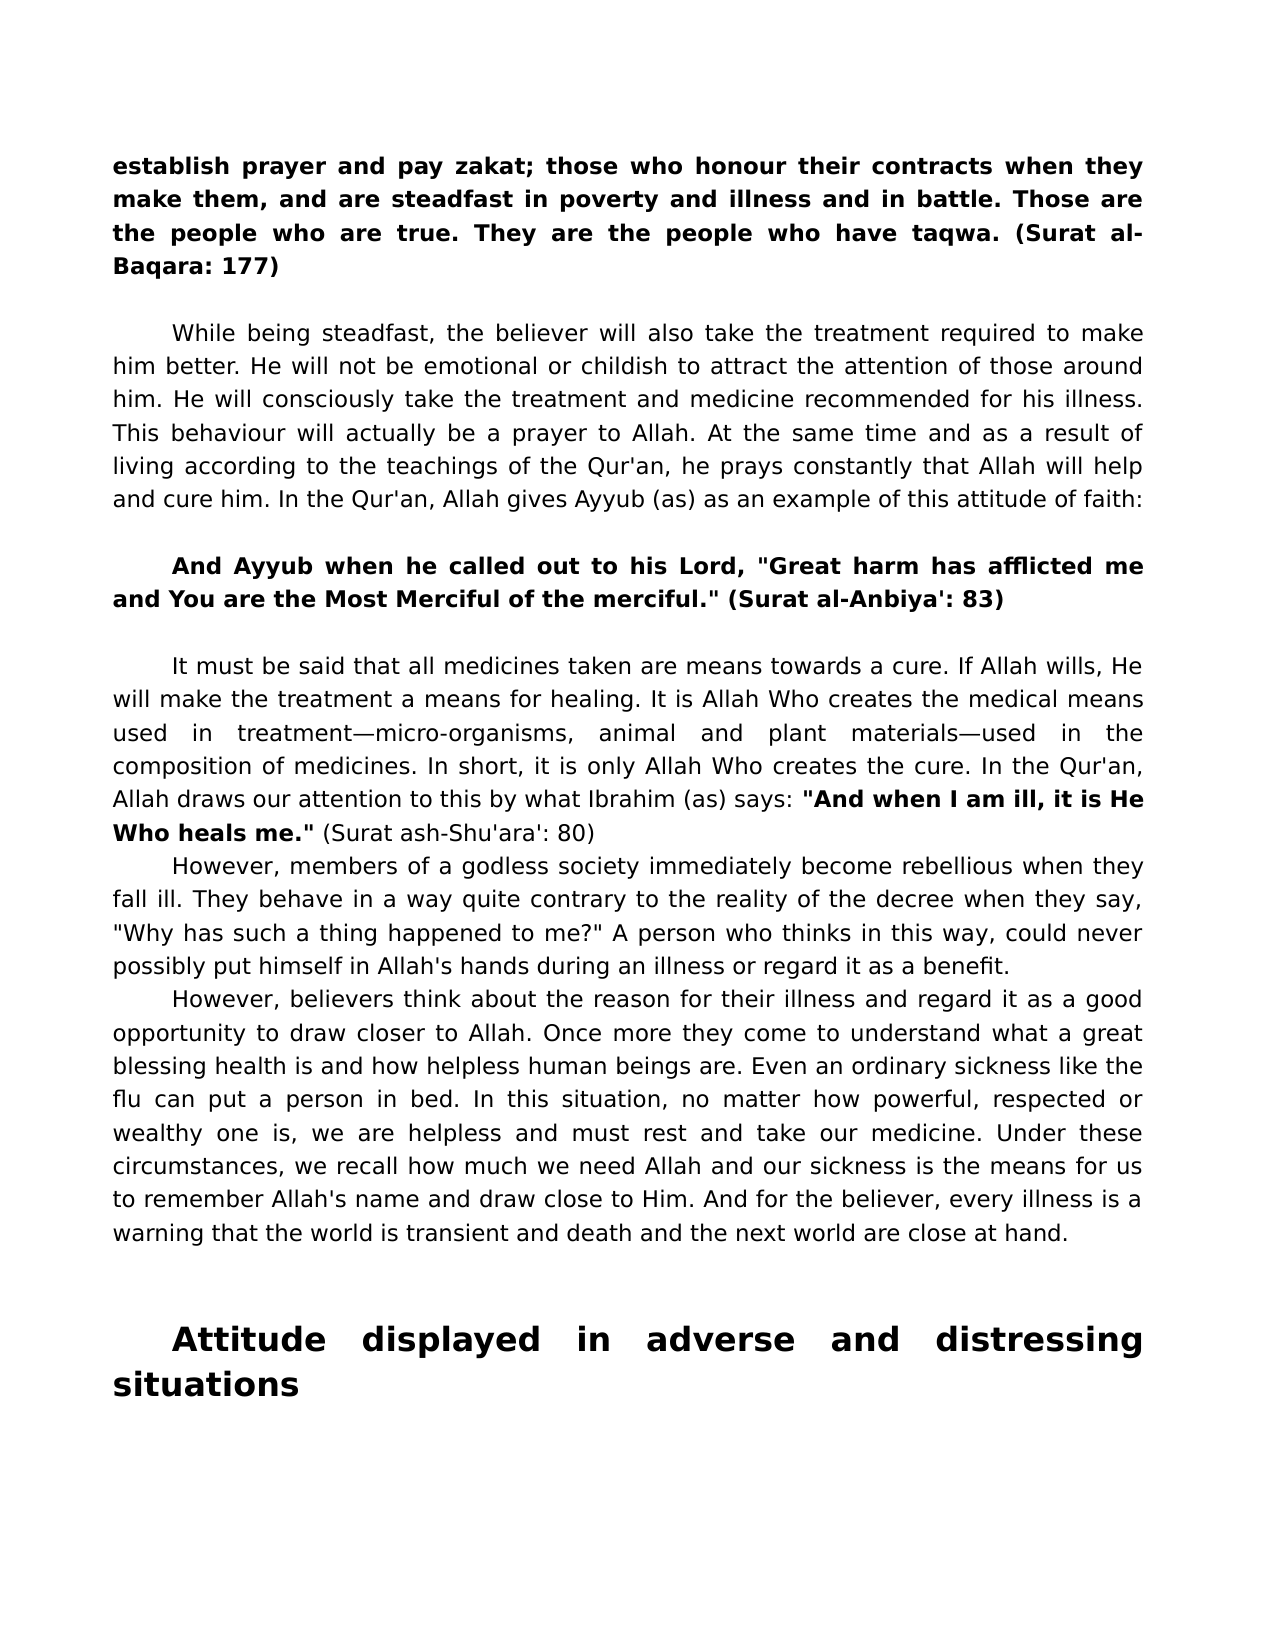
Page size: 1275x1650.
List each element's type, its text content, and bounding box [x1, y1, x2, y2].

text And Ayyub when he called out to his Lord, "Great harm has afflicted me and You are the Most Merciful of the merciful." (Surat al-Anbiya': 83) [112, 548, 1145, 614]
text However, members of a godless society immediately become rebellious when they fall ill. They behave in a way quite contrary to the reality of the decree when they say, "Why has such a thing happened to me?" A person who thinks in this way, could never possibly put himself in Allah's hands during an illness or regard it as a benefit. [112, 848, 1145, 981]
text However, believers think about the reason for their illness and regard it as a good opportunity to draw closer to Allah. Once more they come to understand what a great blessing health is and how helpless human beings are. Even an ordinary sickness like the flu can put a person in bed. In this situation, no matter how powerful, respected or wealthy one is, we are helpless and must rest and take our medicine. Under these circumstances, we recall how much we need Allah and our sickness is the means for us to remember Allah's name and draw close to Him. And for the believer, every illness is a warning that the world is transient and death and the next world are close at hand. [112, 981, 1145, 1248]
text Attitude displayed in adverse and distressing situations [112, 1314, 1145, 1406]
text establish prayer and pay zakat; those who honour their contracts when they make them, and are steadfast in poverty and illness and in battle. Those are the people who are true. They are the people who have taqwa. (Surat al-Baqara: 177) [112, 148, 1145, 281]
text It must be said that all medicines taken are means towards a cure. If Allah wills, He will make the treatment a means for healing. It is Allah Who creates the medical means used in treatment—micro-organisms, animal and plant materials—used in the composition of medicines. In short, it is only Allah Who creates the cure. In the Qur'an, Allah draws our attention to this by what Ibrahim (as) says: "And when I am ill, it is He Who heals me." (Surat ash-Shu'ara': 80) [112, 648, 1145, 848]
text While being steadfast, the believer will also take the treatment required to make him better. He will not be emotional or childish to attract the attention of those around him. He will consciously take the treatment and medicine recommended for his illness. This behaviour will actually be a prayer to Allah. At the same time and as a result of living according to the teachings of the Qur'an, he prays constantly that Allah will help and cure him. In the Qur'an, Allah gives Ayyub (as) as an example of this attitude of faith: [112, 314, 1145, 514]
